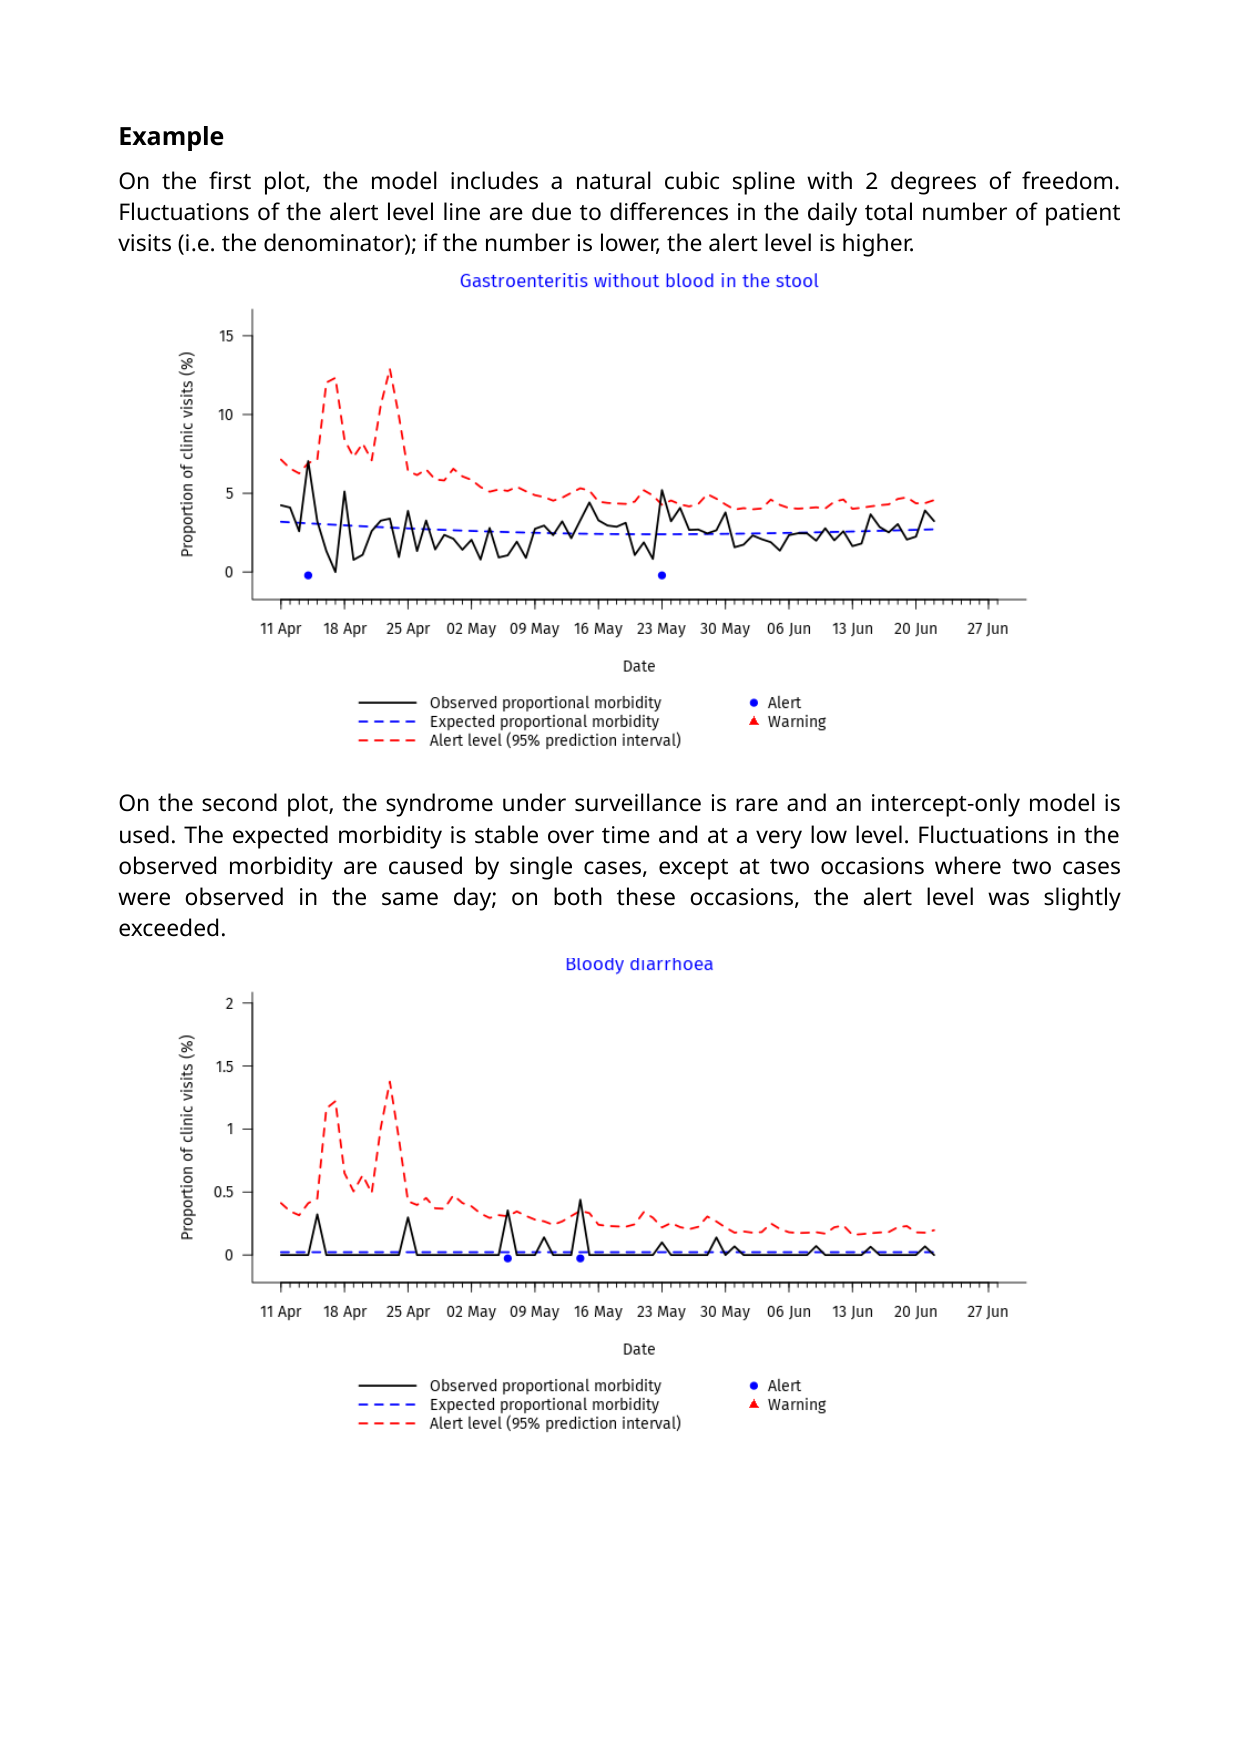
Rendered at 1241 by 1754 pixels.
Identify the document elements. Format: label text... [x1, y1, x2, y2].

subtitle Example [118, 118, 1122, 152]
picture [177, 958, 1063, 1468]
text On the first plot, the model includes a natural cubic spline with 2 degrees of freedom. Fluctuations of the alert level line are due to differences in the daily total number of patient visits (i.e. the denominator); if the number is lower, the alert level is higher. [118, 165, 1122, 258]
picture [177, 273, 1063, 788]
text On the second plot, the syndrome under surveillance is rare and an intercept-only model is used. The expected morbidity is stable over time and at a very low level. Fluctuations in the observed morbidity are caused by single cases, except at two occasions where two cases were observed in the same day; on both these occasions, the alert level was slightly exceeded. [118, 273, 1122, 944]
